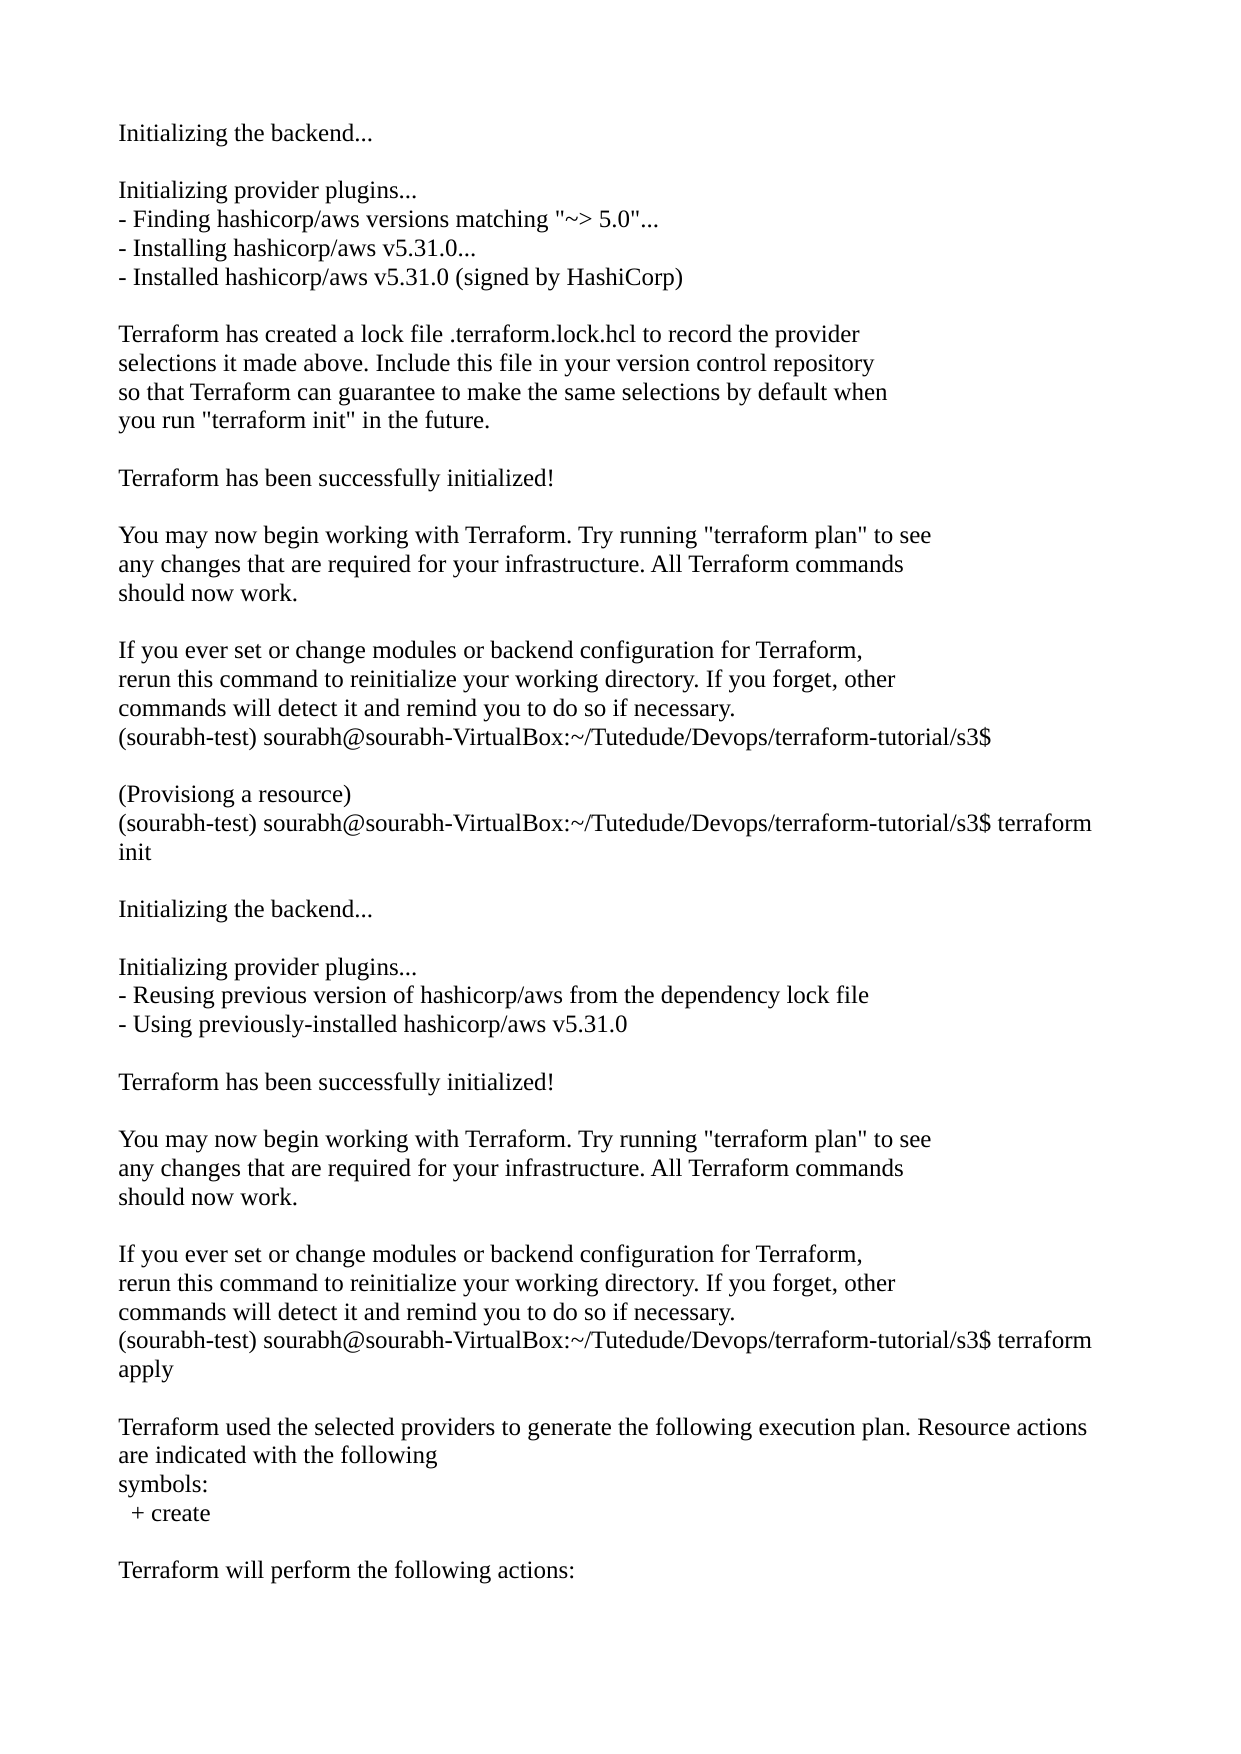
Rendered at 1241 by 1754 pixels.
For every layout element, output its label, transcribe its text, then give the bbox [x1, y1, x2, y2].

text - Finding hashicorp/aws versions matching "~> 5.0"... [118, 204, 1122, 233]
text rerun this command to reinitialize your working directory. If you forget, other [118, 1268, 1122, 1297]
text If you ever set or change modules or backend configuration for Terraform, [118, 636, 1122, 664]
text + create [118, 1498, 1122, 1527]
text If you ever set or change modules or backend configuration for Terraform, [118, 1239, 1122, 1268]
text Terraform used the selected providers to generate the following execution plan. Resource actions are indicated with the following [118, 1412, 1122, 1469]
text Initializing the backend... [118, 894, 1122, 923]
text (sourabh-test) sourabh@sourabh-VirtualBox:~/Tutedude/Devops/terraform-tutorial/s3$ terraform init [118, 808, 1122, 866]
text you run "terraform init" in the future. [118, 406, 1122, 434]
text You may now begin working with Terraform. Try running "terraform plan" to see [118, 521, 1122, 549]
text should now work. [118, 578, 1122, 607]
text - Using previously-installed hashicorp/aws v5.31.0 [118, 1009, 1122, 1038]
text (sourabh-test) sourabh@sourabh-VirtualBox:~/Tutedude/Devops/terraform-tutorial/s3$ terraform apply [118, 1326, 1122, 1383]
text (Provisiong a resource) [118, 779, 1122, 808]
text Terraform has created a lock file .terraform.lock.hcl to record the provider [118, 319, 1122, 348]
text commands will detect it and remind you to do so if necessary. [118, 693, 1122, 722]
text should now work. [118, 1182, 1122, 1211]
text (sourabh-test) sourabh@sourabh-VirtualBox:~/Tutedude/Devops/terraform-tutorial/s3$ [118, 722, 1122, 751]
text selections it made above. Include this file in your version control repository [118, 348, 1122, 377]
text You may now begin working with Terraform. Try running "terraform plan" to see [118, 1124, 1122, 1153]
text - Reusing previous version of hashicorp/aws from the dependency lock file [118, 981, 1122, 1009]
text commands will detect it and remind you to do so if necessary. [118, 1297, 1122, 1326]
text any changes that are required for your infrastructure. All Terraform commands [118, 1153, 1122, 1182]
text any changes that are required for your infrastructure. All Terraform commands [118, 549, 1122, 578]
text Initializing provider plugins... [118, 176, 1122, 204]
text Terraform has been successfully initialized! [118, 463, 1122, 492]
text Terraform will perform the following actions: [118, 1556, 1122, 1584]
text rerun this command to reinitialize your working directory. If you forget, other [118, 664, 1122, 693]
text - Installing hashicorp/aws v5.31.0... [118, 233, 1122, 262]
text so that Terraform can guarantee to make the same selections by default when [118, 377, 1122, 406]
text symbols: [118, 1469, 1122, 1498]
text Initializing the backend... [118, 118, 1122, 147]
text - Installed hashicorp/aws v5.31.0 (signed by HashiCorp) [118, 262, 1122, 291]
text Initializing provider plugins... [118, 952, 1122, 981]
text Terraform has been successfully initialized! [118, 1067, 1122, 1096]
